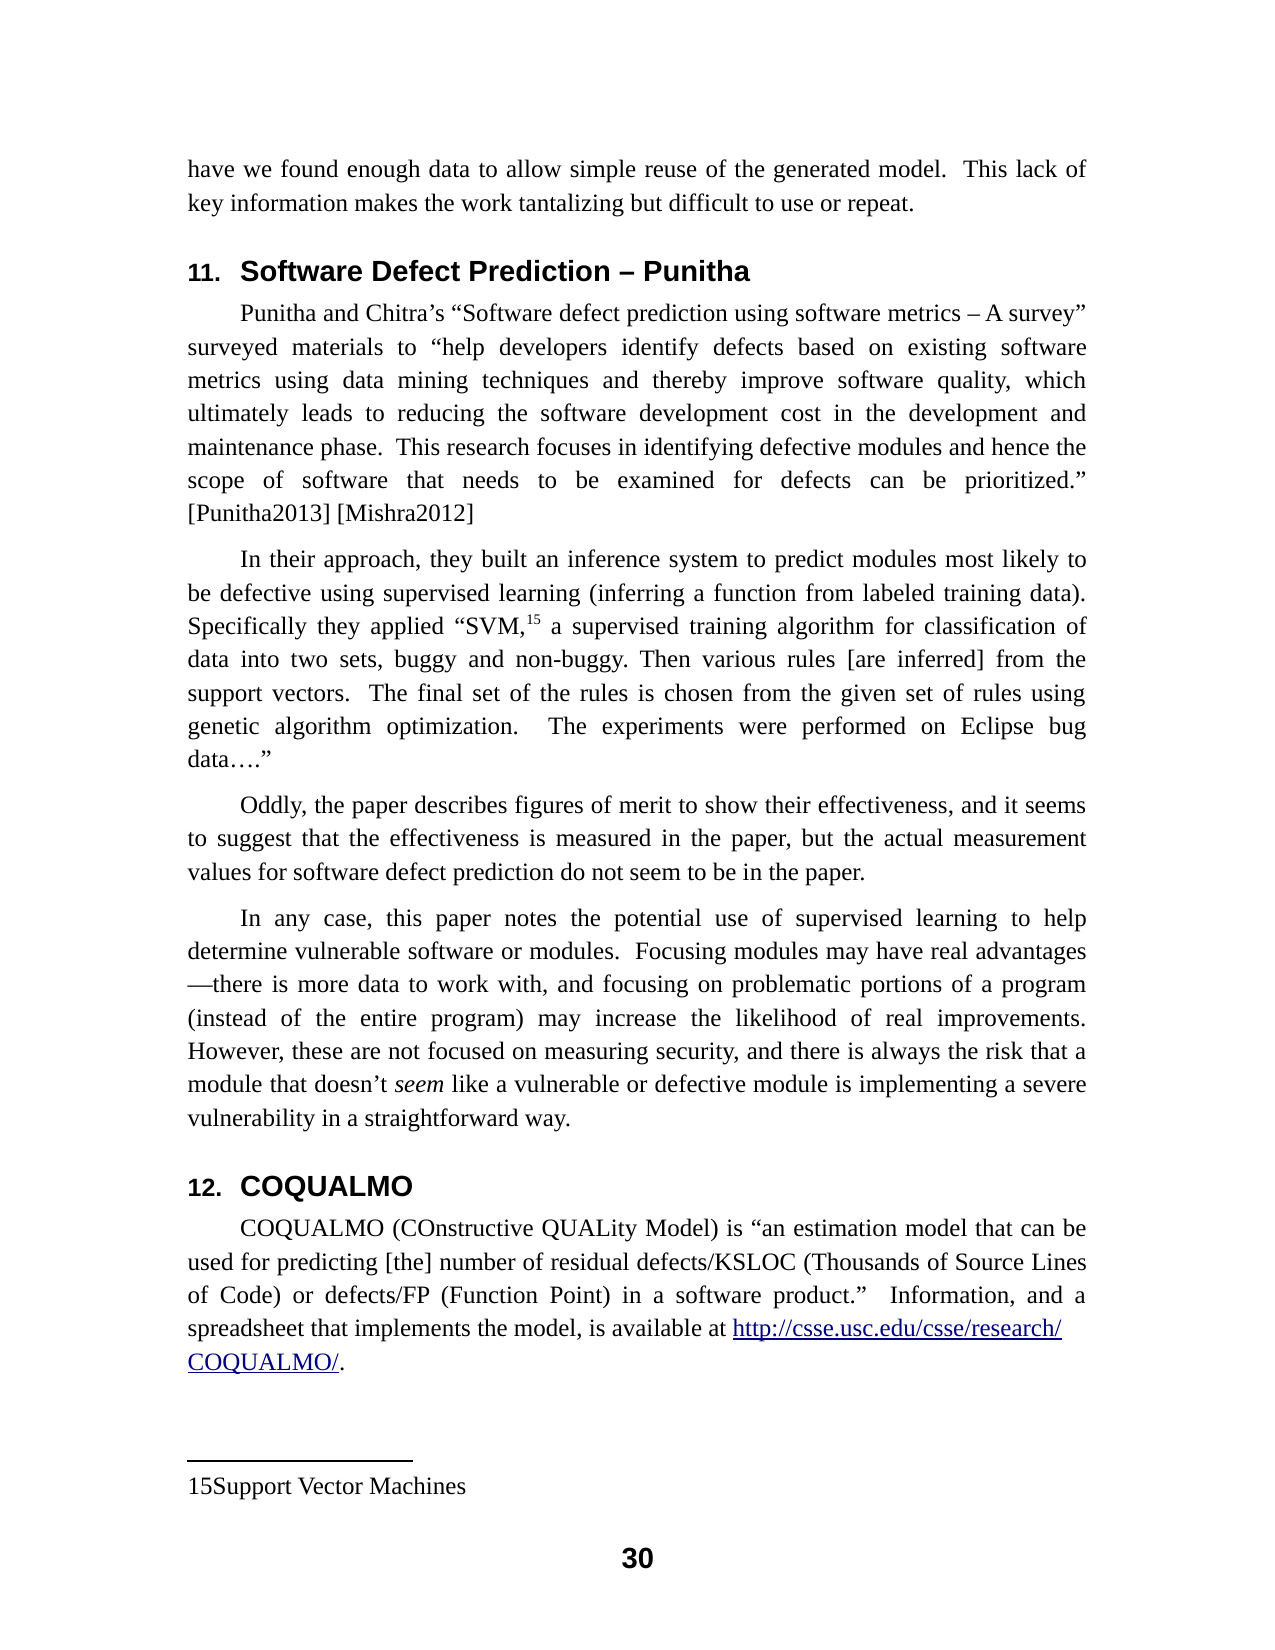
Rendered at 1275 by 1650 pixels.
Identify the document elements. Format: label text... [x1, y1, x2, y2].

subtitle COQUALMO [187, 1169, 1087, 1202]
subtitle Software Defect Prediction – Punitha [187, 254, 1087, 288]
text Support Vector Machines [187, 1467, 1087, 1500]
text COQUALMO (COnstructive QUALity Model) is “an estimation model that can be used for predicting [the] number of residual defects/KSLOC (Thousands of Source Lines of Code) or defects/FP (Function Point) in a software product.” Information, and a spreadsheet that implements the model, is available at http://csse.usc.edu/csse/research/COQUALMO/. [187, 1209, 1087, 1375]
text Punitha and Chitra’s “Software defect prediction using software metrics – A survey” surveyed materials to “help developers identify defects based on existing software metrics using data mining techniques and thereby improve software quality, which ultimately leads to reducing the software development cost in the development and maintenance phase. This research focuses in identifying defective modules and hence the scope of software that needs to be examined for defects can be prioritized.” [Punitha2013] [Mishra2012] [187, 294, 1087, 527]
text In any case, this paper notes the potential use of supervised learning to help determine vulnerable software or modules. Focusing modules may have real advantages—there is more data to work with, and focusing on problematic portions of a program (instead of the entire program) may increase the likelihood of real improvements. However, these are not focused on measuring security, and there is always the risk that a module that doesn’t seem like a vulnerable or defective module is implementing a severe vulnerability in a straightforward way. [187, 898, 1087, 1131]
text In their approach, they built an inference system to predict modules most likely to be defective using supervised learning (inferring a function from labeled training data). Specifically they applied “SVM, a supervised training algorithm for classification of data into two sets, buggy and non-buggy. Then various rules [are inferred] from the support vectors. The final set of the rules is chosen from the given set of rules using genetic algorithm optimization. The experiments were performed on Eclipse bug data….” [187, 540, 1087, 773]
text have we found enough data to allow simple reuse of the generated model. This lack of key information makes the work tantalizing but difficult to use or repeat. [187, 150, 1087, 217]
text Oddly, the paper describes figures of merit to show their effectiveness, and it seems to suggest that the effectiveness is measured in the paper, but the actual measurement values for software defect prediction do not seem to be in the paper. [187, 786, 1087, 886]
